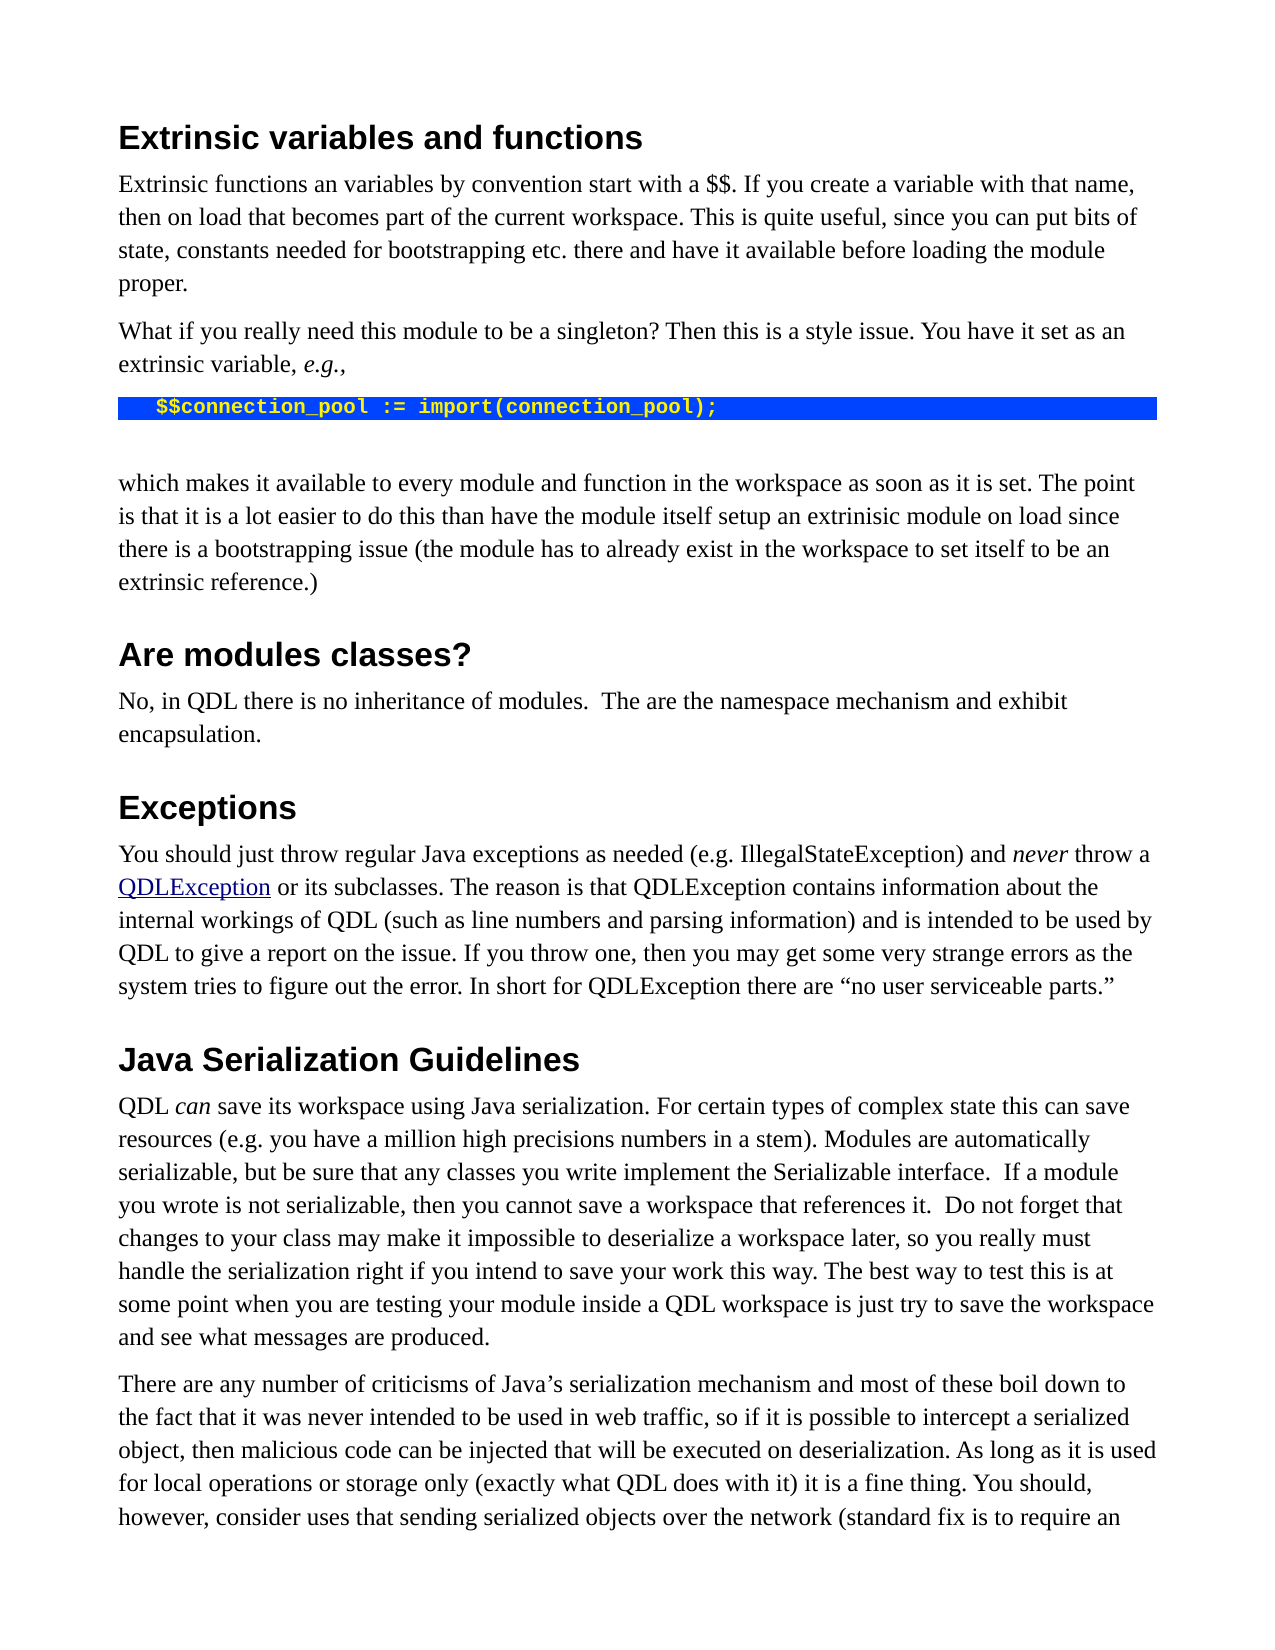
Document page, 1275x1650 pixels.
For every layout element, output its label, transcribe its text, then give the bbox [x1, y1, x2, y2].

text You should just throw regular Java exceptions as needed (e.g. IllegalStateException) and never throw a QDLException or its subclasses. The reason is that QDLException contains information about the internal workings of QDL (such as line numbers and parsing information) and is intended to be used by QDL to give a report on the issue. If you throw one, then you may get some very strange errors as the system tries to figure out the error. In short for QDLException there are “no user serviceable parts.” [118, 839, 1157, 1000]
text which makes it available to every module and function in the workspace as soon as it is set. The point is that it is a lot easier to do this than have the module itself setup an extrinisic module on load since there is a bootstrapping issue (the module has to already exist in the workspace to set itself to be an extrinsic reference.) [118, 468, 1157, 596]
subtitle Are modules classes? [118, 635, 1157, 674]
subtitle Java Serialization Guidelines [118, 1039, 1157, 1078]
text No, in QDL there is no inheritance of modules. The are the namespace mechanism and exhibit encapsulation. [118, 686, 1157, 748]
text Extrinsic functions an variables by convention start with a $$. If you create a variable with that name, then on load that becomes part of the current workspace. This is quite useful, since you can put bits of state, constants needed for bootstrapping etc. there and have it available before loading the module proper. [118, 169, 1157, 297]
text What if you really need this module to be a singleton? Then this is a style issue. You have it set as an extrinsic variable, e.g., [118, 316, 1157, 378]
subtitle Extrinsic variables and functions [118, 118, 1157, 157]
text $$connection_pool := import(connection_pool); [118, 397, 1157, 420]
text There are any number of criticisms of Java’s serialization mechanism and most of these boil down to the fact that it was never intended to be used in web traffic, so if it is possible to intercept a serialized object, then malicious code can be injected that will be executed on deserialization. As long as it is used for local operations or storage only (exactly what QDL does with it) it is a fine thing. You should, however, consider uses that sending serialized objects over the network (standard fix is to require an [118, 1369, 1157, 1530]
text QDL can save its workspace using Java serialization. For certain types of complex state this can save resources (e.g. you have a million high precisions numbers in a stem). Modules are automatically serializable, but be sure that any classes you write implement the Serializable interface. If a module you wrote is not serializable, then you cannot save a workspace that references it. Do not forget that changes to your class may make it impossible to deserialize a workspace later, so you really must handle the serialization right if you intend to save your work this way. The best way to test this is at some point when you are testing your module inside a QDL workspace is just try to save the workspace and see what messages are produced. [118, 1091, 1157, 1351]
subtitle Exceptions [118, 788, 1157, 827]
